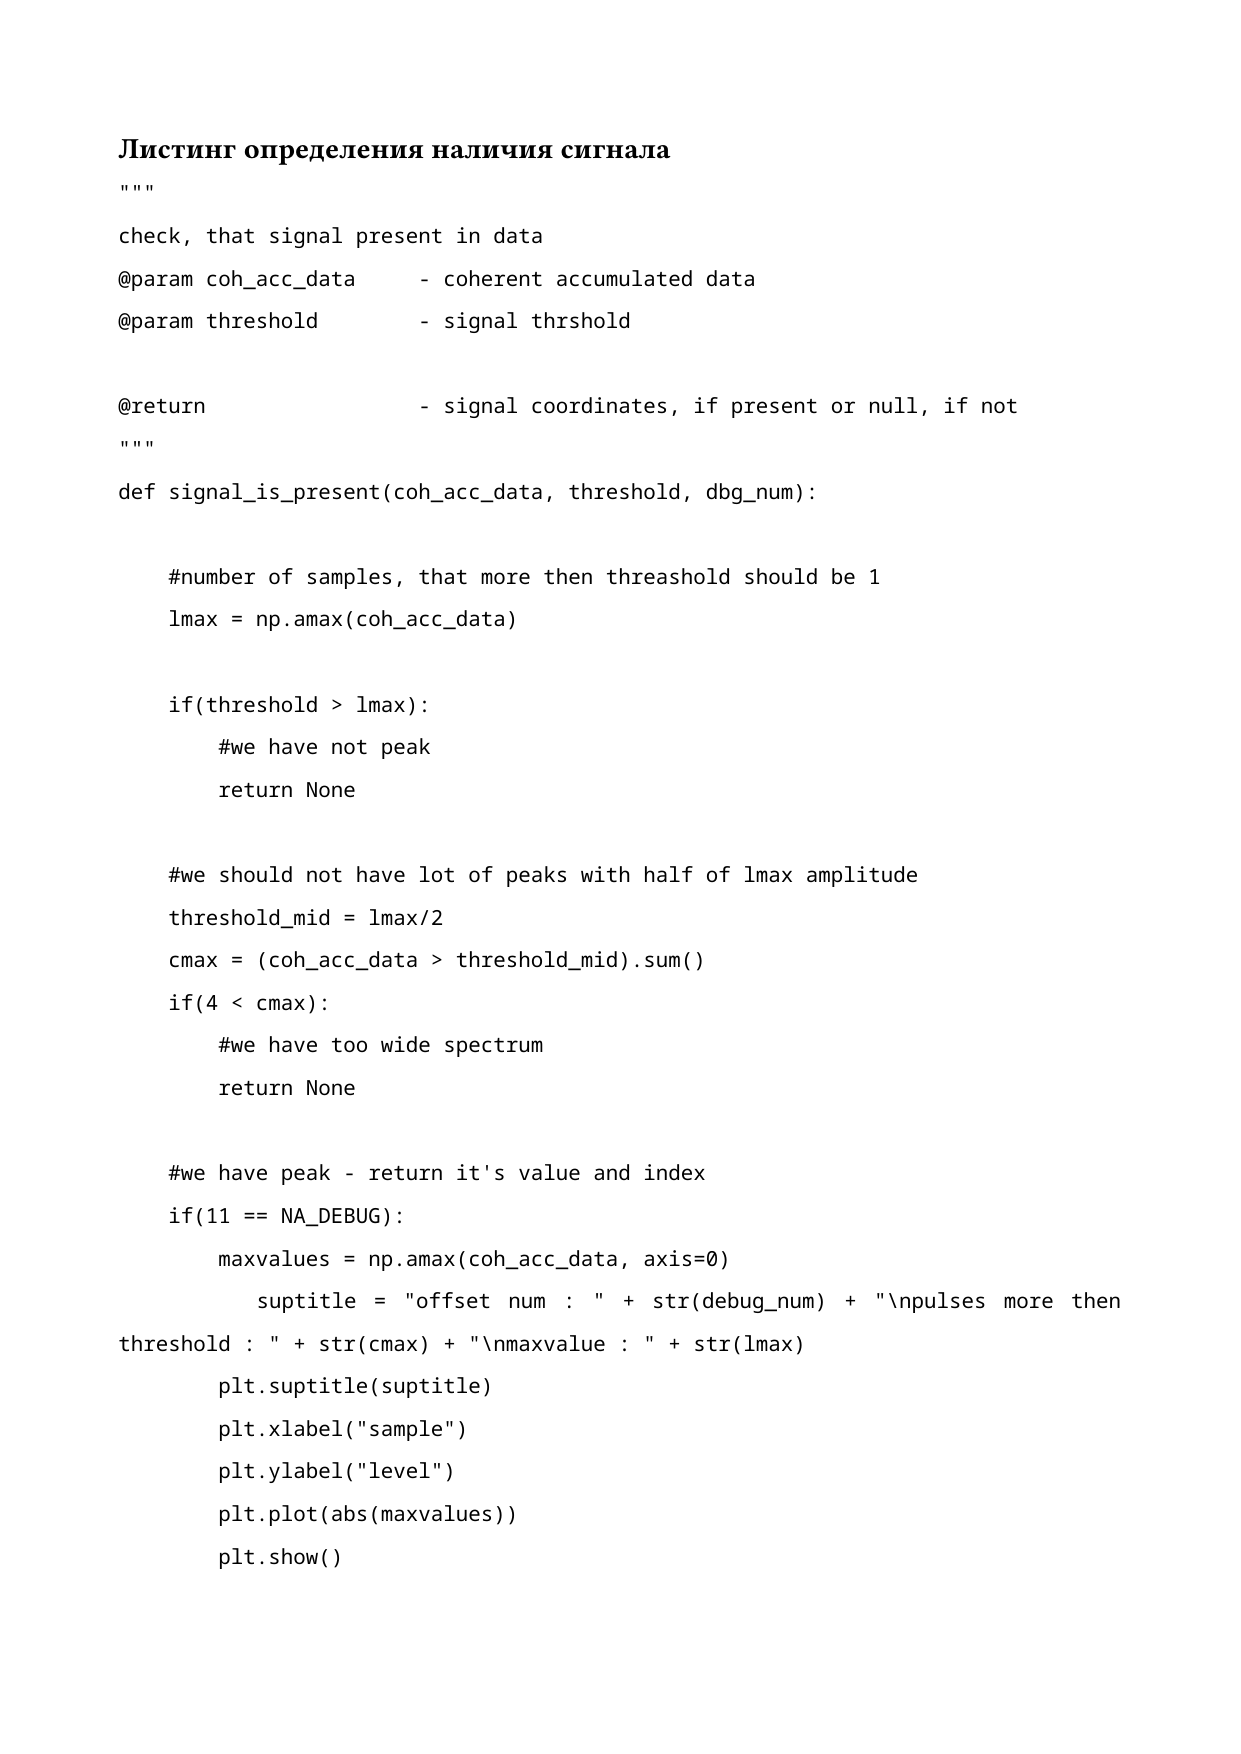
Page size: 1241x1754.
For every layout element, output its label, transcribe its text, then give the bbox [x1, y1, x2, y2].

text #we should not have lot of peaks with half of lmax amplitude [118, 860, 1122, 889]
text #we have not peak [118, 732, 1122, 761]
text return None [118, 775, 1122, 803]
text return None [118, 1073, 1122, 1102]
text #we have too wide spectrum [118, 1031, 1122, 1059]
text @param threshold - signal thrshold [118, 306, 1122, 335]
text def signal_is_present(coh_acc_data, threshold, dbg_num): [118, 477, 1122, 505]
text lmax = np.amax(coh_acc_data) [118, 604, 1122, 633]
text #we have peak - return it's value and index [118, 1158, 1122, 1187]
text if(4 < cmax): [118, 988, 1122, 1016]
text plt.ylabel("level") [118, 1457, 1122, 1485]
subtitle Листинг определения наличия сигнала [118, 133, 1122, 166]
text #number of samples, that more then threashold should be 1 [118, 562, 1122, 590]
text if(threshold > lmax): [118, 690, 1122, 718]
text check, that signal present in data [118, 221, 1122, 249]
text suptitle = "offset num : " + str(debug_num) + "\npulses more then threshold : " + str(cmax) + "\nmaxvalue : " + str(lmax) [118, 1286, 1122, 1357]
text plt.suptitle(suptitle) [118, 1371, 1122, 1400]
text plt.xlabel("sample") [118, 1414, 1122, 1442]
text threshold_mid = lmax/2 [118, 903, 1122, 931]
text cmax = (coh_acc_data > threshold_mid).sum() [118, 945, 1122, 974]
text plt.show() [118, 1542, 1122, 1570]
text maxvalues = np.amax(coh_acc_data, axis=0) [118, 1244, 1122, 1272]
text @return - signal coordinates, if present or null, if not [118, 392, 1122, 420]
text """ [118, 178, 1122, 207]
text if(11 == NA_DEBUG): [118, 1201, 1122, 1229]
text """ [118, 434, 1122, 463]
text plt.plot(abs(maxvalues)) [118, 1499, 1122, 1528]
text @param coh_acc_data - coherent accumulated data [118, 264, 1122, 292]
